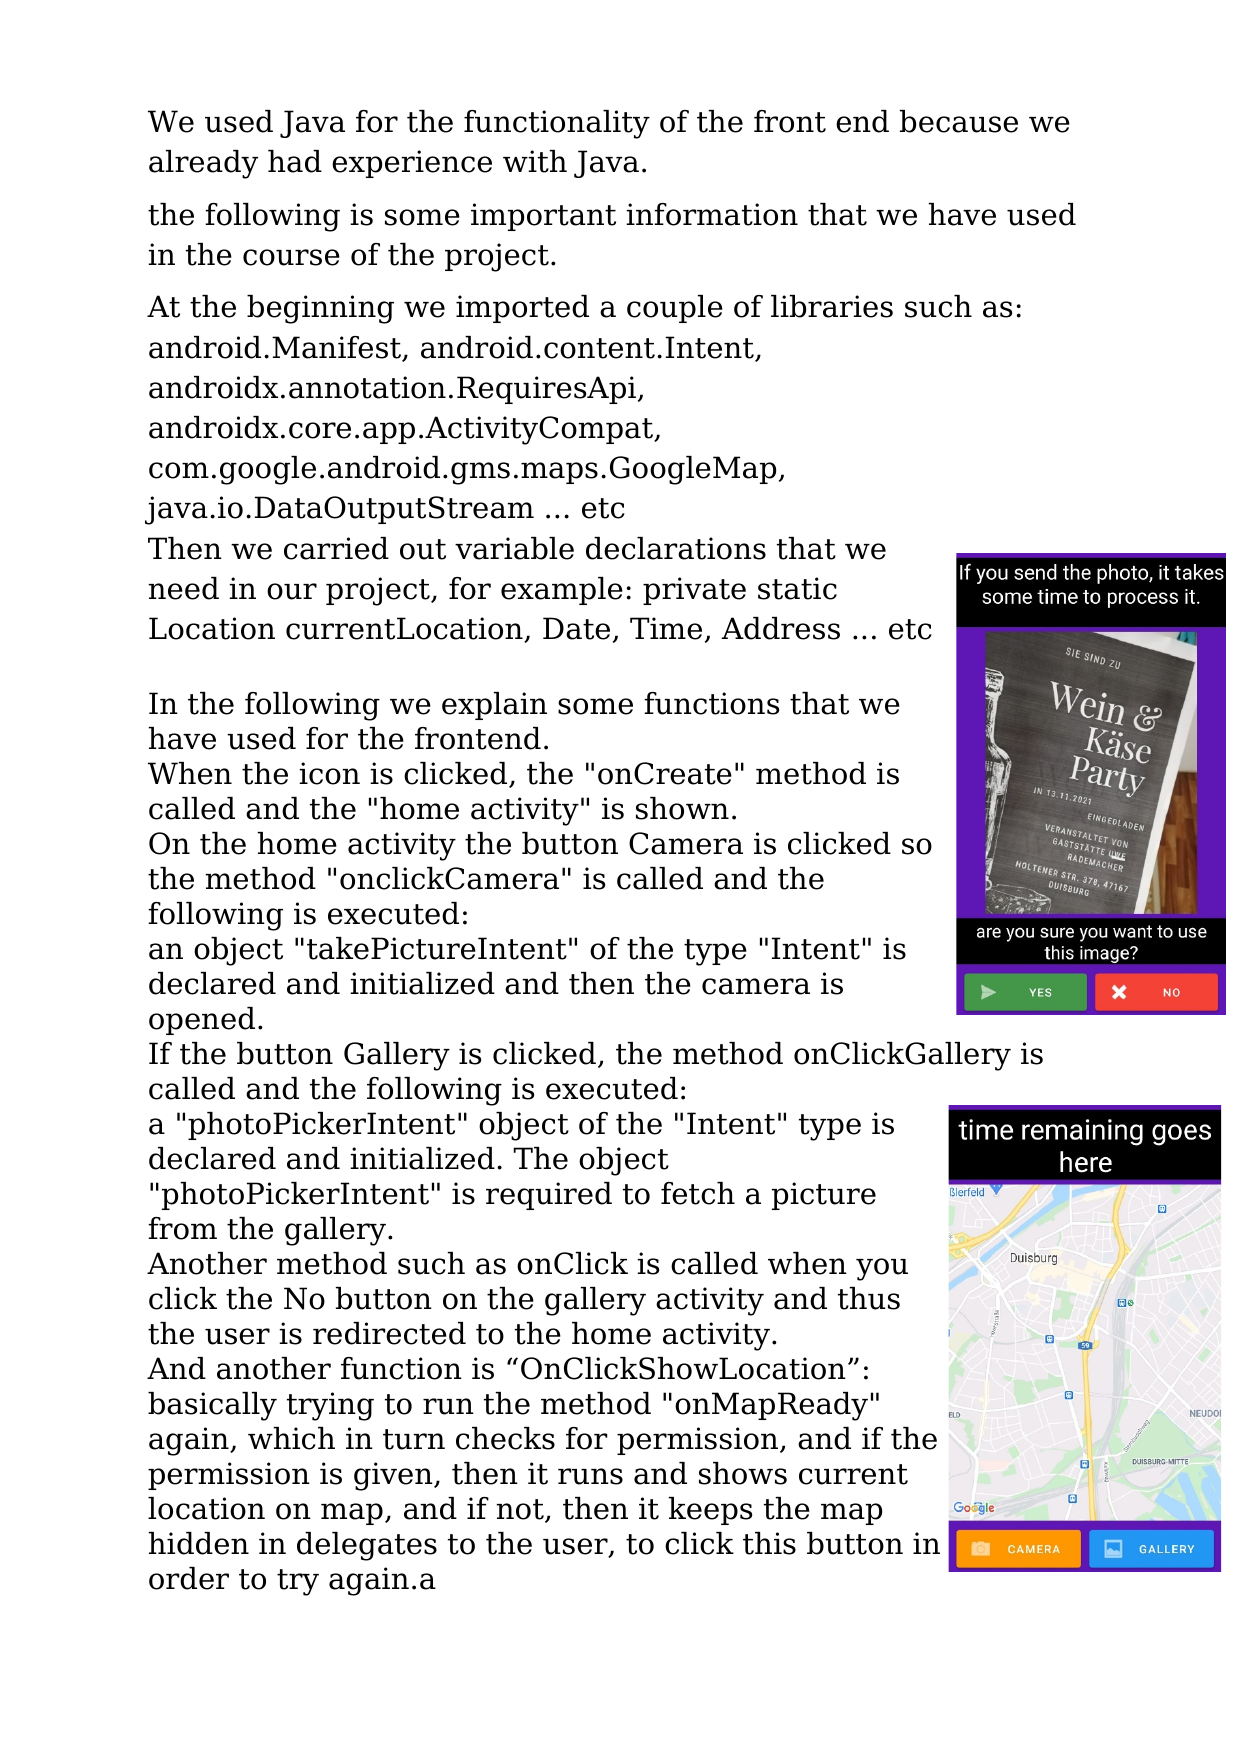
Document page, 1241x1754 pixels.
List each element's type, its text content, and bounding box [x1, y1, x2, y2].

text In the following we explain some functions that we have used for the frontend. [148, 685, 956, 755]
text basically trying to run the method "onMapReady" again, which in turn checks for permission, and if the permission is given, then it runs and shows current location on map, and if not, then it keeps the map hidden in delegates to the user, to click this button in order to try again.a [148, 1385, 1092, 1595]
text android.Manifest, android.content.Intent, androidx.annotation.RequiresApi, [148, 329, 1092, 404]
text Another method such as onClick is called when you click the No button on the gallery activity and thus the user is redirected to the home activity. [148, 1245, 948, 1350]
text androidx.core.app.ActivityCompat, com.google.android.gms.maps.GoogleMap, java.io.DataOutputStream ... etc [148, 409, 1092, 525]
text the following is some important information that we have used in the course of the project. [148, 196, 1092, 271]
text At the beginning we imported a couple of libraries such as: [148, 289, 1092, 324]
text When the icon is clicked, the "onCreate" method is called and the "home activity" is shown. [148, 755, 956, 825]
text an object "takePictureIntent" of the type "Intent" is declared and initialized and then the camera is opened. [148, 930, 1092, 1035]
text We used Java for the functionality of the front end because we already had experience with Java. [148, 103, 1092, 178]
text a "photoPickerIntent" object of the "Intent" type is declared and initialized. The object "photoPickerIntent" is required to fetch a picture from the gallery. [148, 1105, 948, 1245]
text On the home activity the button Camera is clicked so the method "onclickCamera" is called and the following is executed: [148, 825, 956, 930]
text Then we carried out variable declarations that we need in our project, for example: private static Location currentLocation, Date, Time, Address ... etc [148, 530, 1092, 646]
text And another function is “OnClickShowLocation”: [148, 1350, 948, 1385]
text If the button Gallery is clicked, the method onClickGallery is called and the following is executed: [148, 1035, 1092, 1105]
